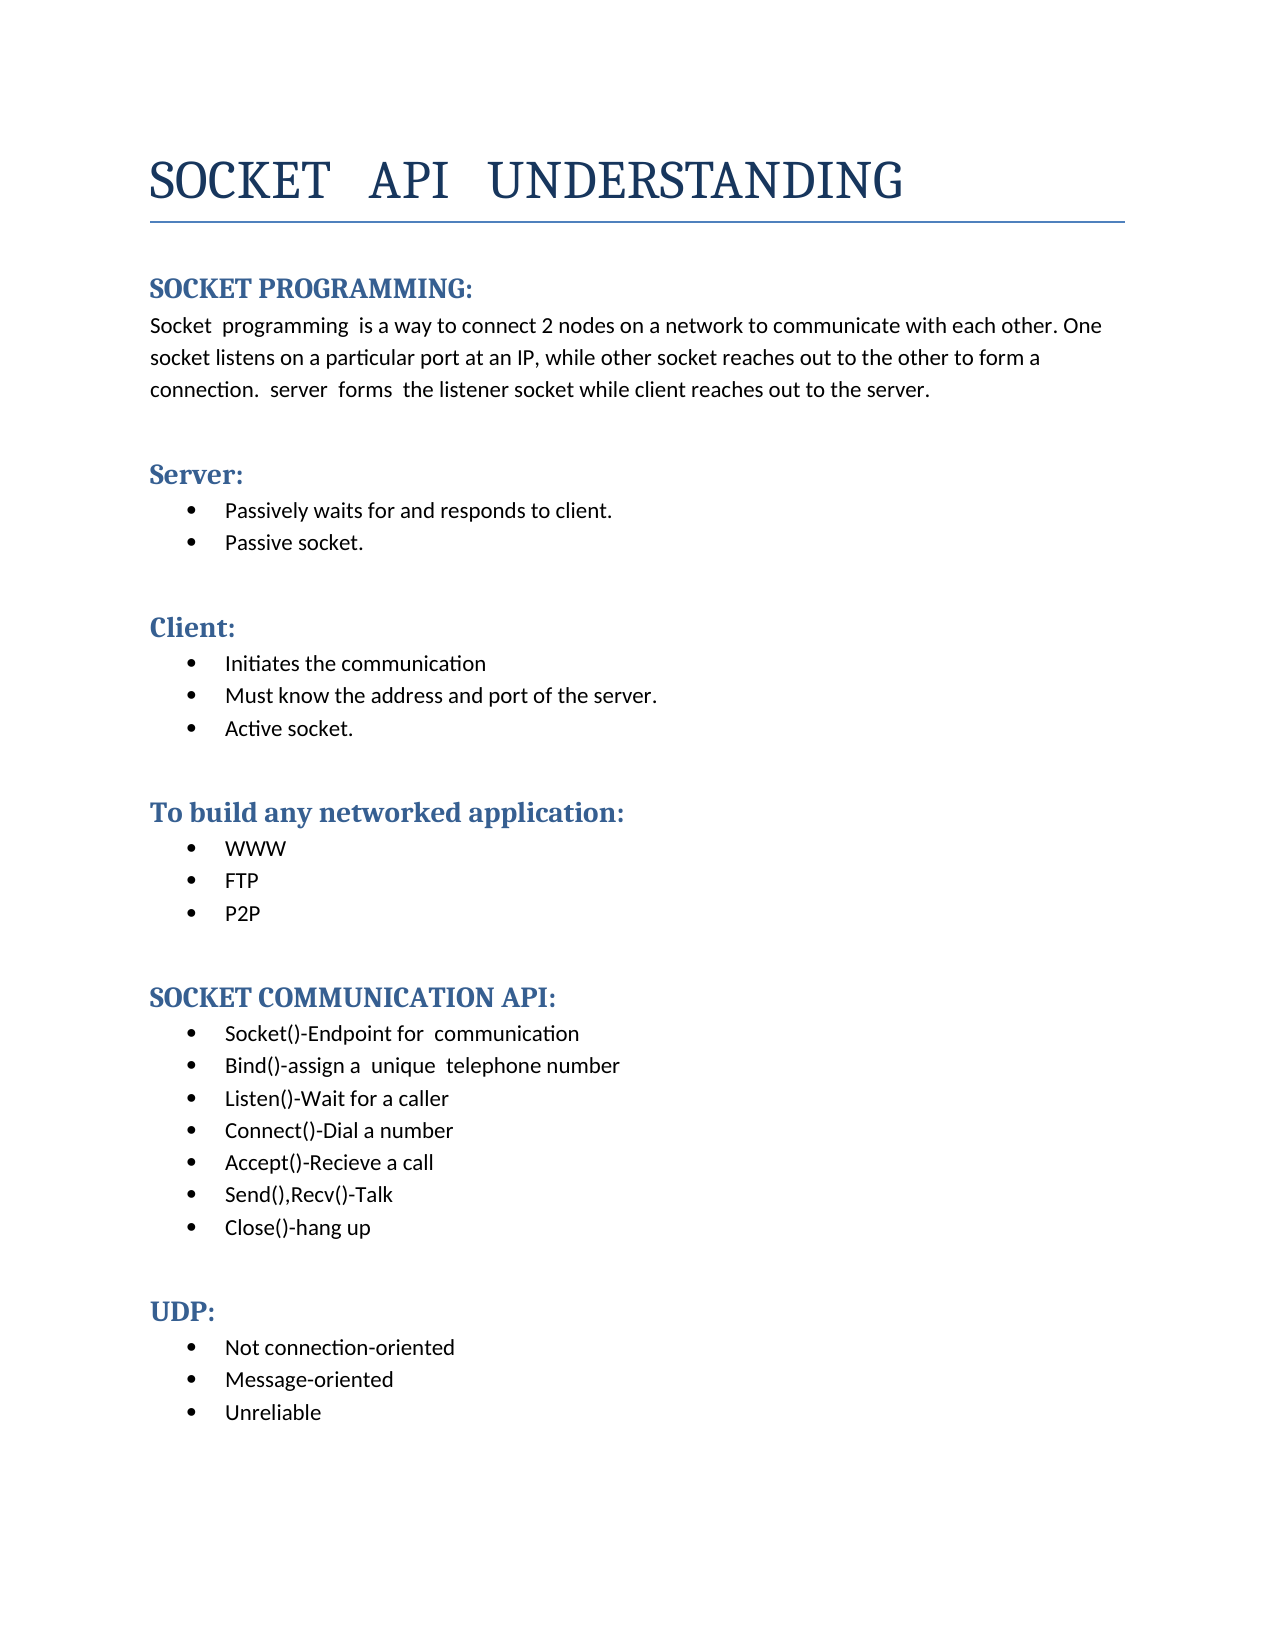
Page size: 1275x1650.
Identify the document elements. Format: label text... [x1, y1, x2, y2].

list WWW [187, 834, 1125, 862]
list Active socket. [187, 714, 1125, 742]
subtitle SOCKET PROGRAMMING: [150, 273, 1125, 306]
list Bind()-assign a unique telephone number [187, 1052, 1125, 1080]
list P2P [187, 899, 1125, 927]
text Socket programming is a way to connect 2 nodes on a network to communicate with each other. One socket listens on a particular port at an IP, while other socket reaches out to the other to form a connection. server forms the listener socket while client reaches out to the server. [150, 311, 1125, 404]
title SOCKET API UNDERSTANDING [150, 150, 1125, 221]
list Accept()-Recieve a call [187, 1148, 1125, 1176]
list Passive socket. [187, 528, 1125, 557]
list Send(),Recv()-Talk [187, 1180, 1125, 1208]
list FTP [187, 867, 1125, 894]
list Not connection-oriented [187, 1333, 1125, 1361]
subtitle To build any networked application: [150, 796, 1125, 829]
list Socket()-Endpoint for communication [187, 1019, 1125, 1047]
list Listen()-Wait for a caller [187, 1084, 1125, 1112]
list Message-oriented [187, 1366, 1125, 1393]
list Close()-hang up [187, 1213, 1125, 1241]
subtitle SOCKET COMMUNICATION API: [150, 981, 1125, 1014]
list Initiates the communication [187, 649, 1125, 677]
list Must know the address and port of the server. [187, 681, 1125, 709]
subtitle Server: [150, 458, 1125, 491]
list Unreliable [187, 1398, 1125, 1426]
list Passively waits for and responds to client. [187, 496, 1125, 524]
subtitle Client: [150, 611, 1125, 644]
subtitle UDP: [150, 1295, 1125, 1328]
list Connect()-Dial a number [187, 1116, 1125, 1144]
